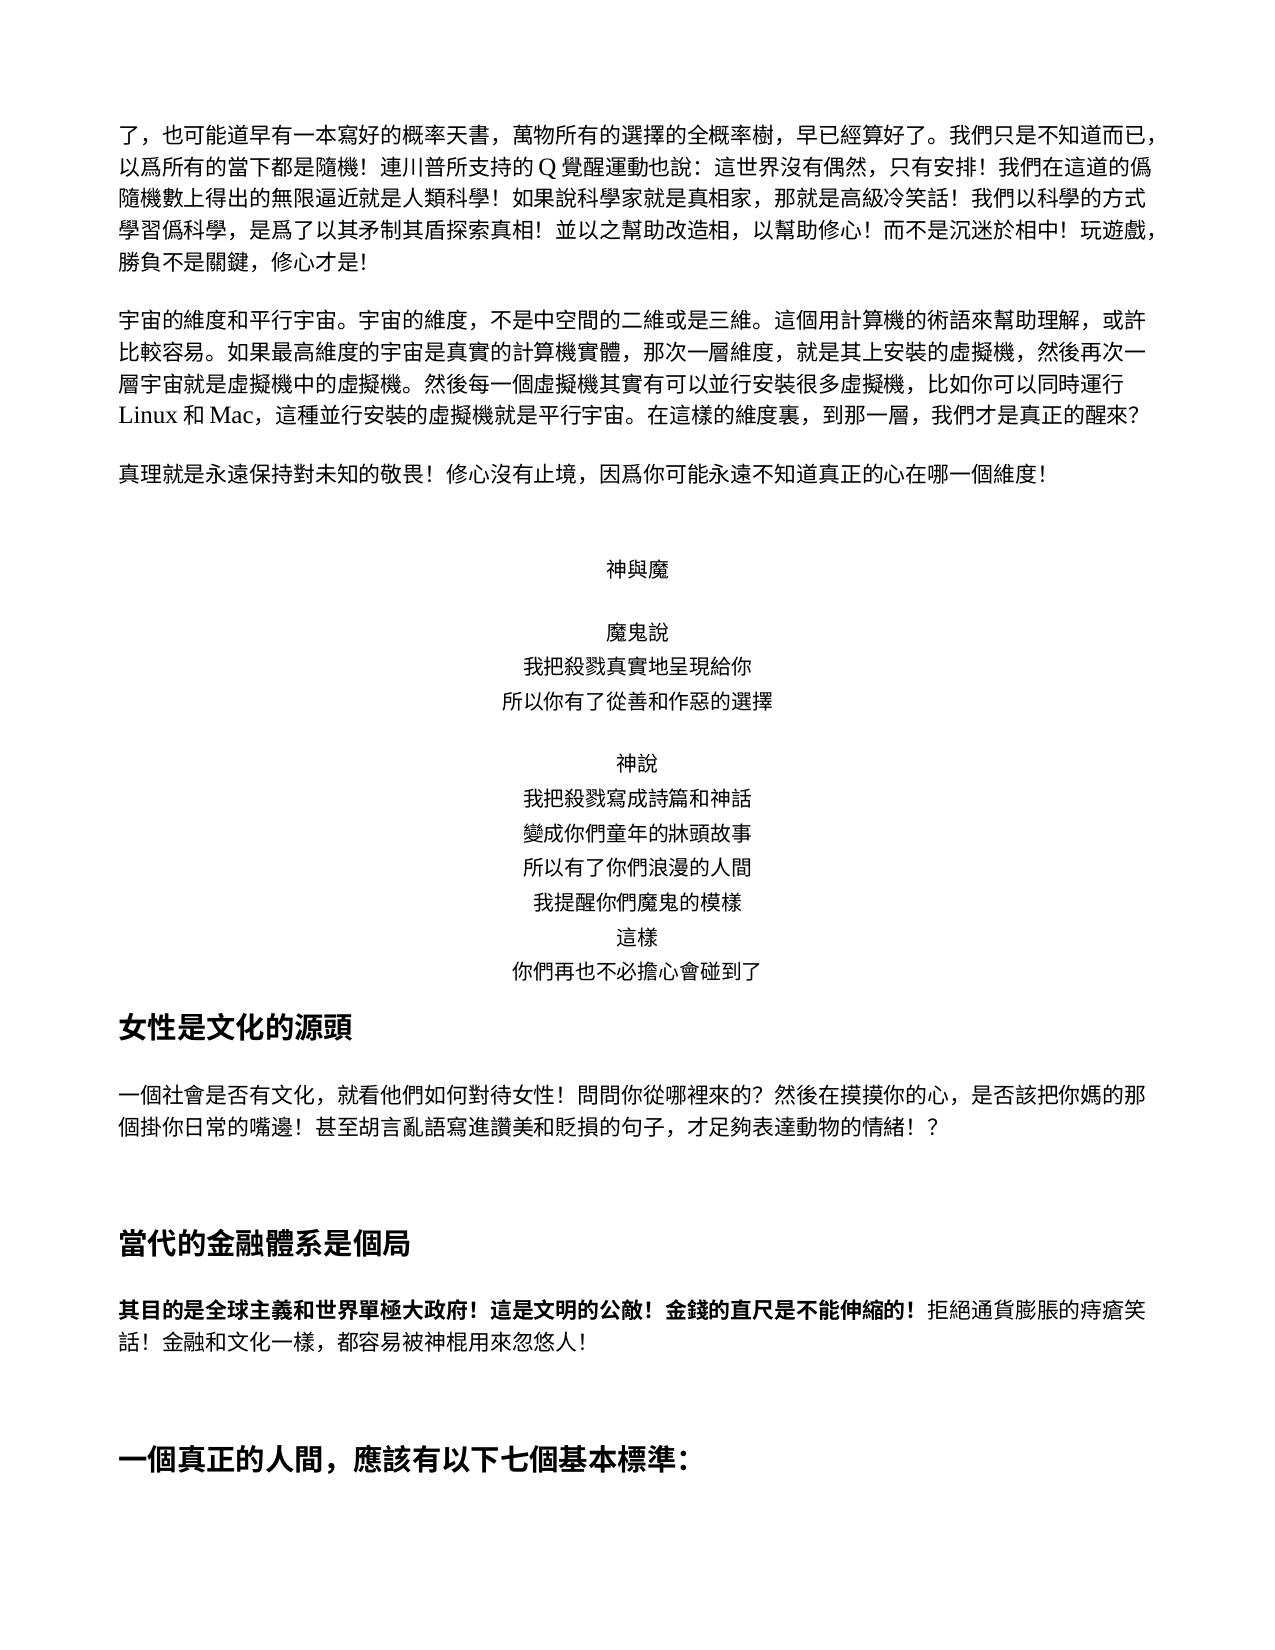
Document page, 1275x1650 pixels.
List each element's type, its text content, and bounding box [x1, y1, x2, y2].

text 我提醒你們魔鬼的模樣 [118, 886, 1157, 916]
text 神與魔 [118, 553, 1157, 584]
text 神說 [118, 747, 1157, 778]
text 變成你們童年的牀頭故事 [118, 817, 1157, 847]
text 我把殺戮真實地呈現給你 [118, 650, 1157, 681]
text 魔鬼說 [118, 616, 1157, 646]
subtitle 女性是文化的源頭 [118, 1005, 1157, 1047]
text 這樣 [118, 921, 1157, 951]
text 一個社會是否有文化，就看他們如何對待女性！問問你從哪裡來的？然後在摸摸你的心，是否該把你媽的那個掛你日常的嘴邊！甚至胡言亂語寫進讚美和貶損的句子，才足夠表達動物的情緒！？ [118, 1078, 1157, 1141]
text 所以你有了從善和作惡的選擇 [118, 685, 1157, 715]
text 你們再也不必擔心會碰到了 [118, 956, 1157, 986]
text 宇宙的維度和平行宇宙。宇宙的維度，不是中空間的二維或是三維。這個用計算機的術語來幫助理解，或許比較容易。如果最高維度的宇宙是真實的計算機實體，那次一層維度，就是其上安裝的虛擬機，然後再次一層宇宙就是虛擬機中的虛擬機。然後每一個虛擬機其實有可以並行安裝很多虛擬機，比如你可以同時運行Linux和Mac，這種並行安裝的虛擬機就是平行宇宙。在這樣的維度裏，到那一層，我們才是真正的醒來？ [118, 303, 1157, 430]
text 真理就是永遠保持對未知的敬畏！修心沒有止境，因爲你可能永遠不知道真正的心在哪一個維度！ [118, 457, 1157, 489]
text 所以有了你們浪漫的人間 [118, 851, 1157, 882]
subtitle 一個真正的人間，應該有以下七個基本標準： [118, 1436, 1157, 1478]
subtitle 當代的金融體系是個局 [118, 1220, 1157, 1263]
text 我把殺戮寫成詩篇和神話 [118, 782, 1157, 812]
text 何爲科學？這要看以什麼現象爲研究對象！對於道這臺超級計算機外的世界，我們沒有數據，所以沒有科學。我們只有道內的僞隨機數據，我們人的智商根本洞察不出這些自然現象是僞隨機，很多預言之所以後來實現了，也可能道早有一本寫好的概率天書，萬物所有的選擇的全概率樹，早已經算好了。我們只是不知道而已，以爲所有的當下都是隨機！連川普所支持的Q覺醒運動也說：這世界沒有偶然，只有安排！我們在這道的僞隨機數上得出的無限逼近就是人類科學！如果說科學家就是真相家，那就是高級冷笑話！我們以科學的方式學習僞科學，是爲了以其矛制其盾探索真相！並以之幫助改造相，以幫助修心！而不是沉迷於相中！玩遊戲，勝負不是關鍵，修心才是！ [118, 118, 1157, 276]
text 其目的是全球主義和世界單極大政府！這是文明的公敵！金錢的直尺是不能伸縮的！拒絕通貨膨脹的痔瘡笑話！金融和文化一樣，都容易被神棍用來忽悠人！ [118, 1293, 1157, 1357]
